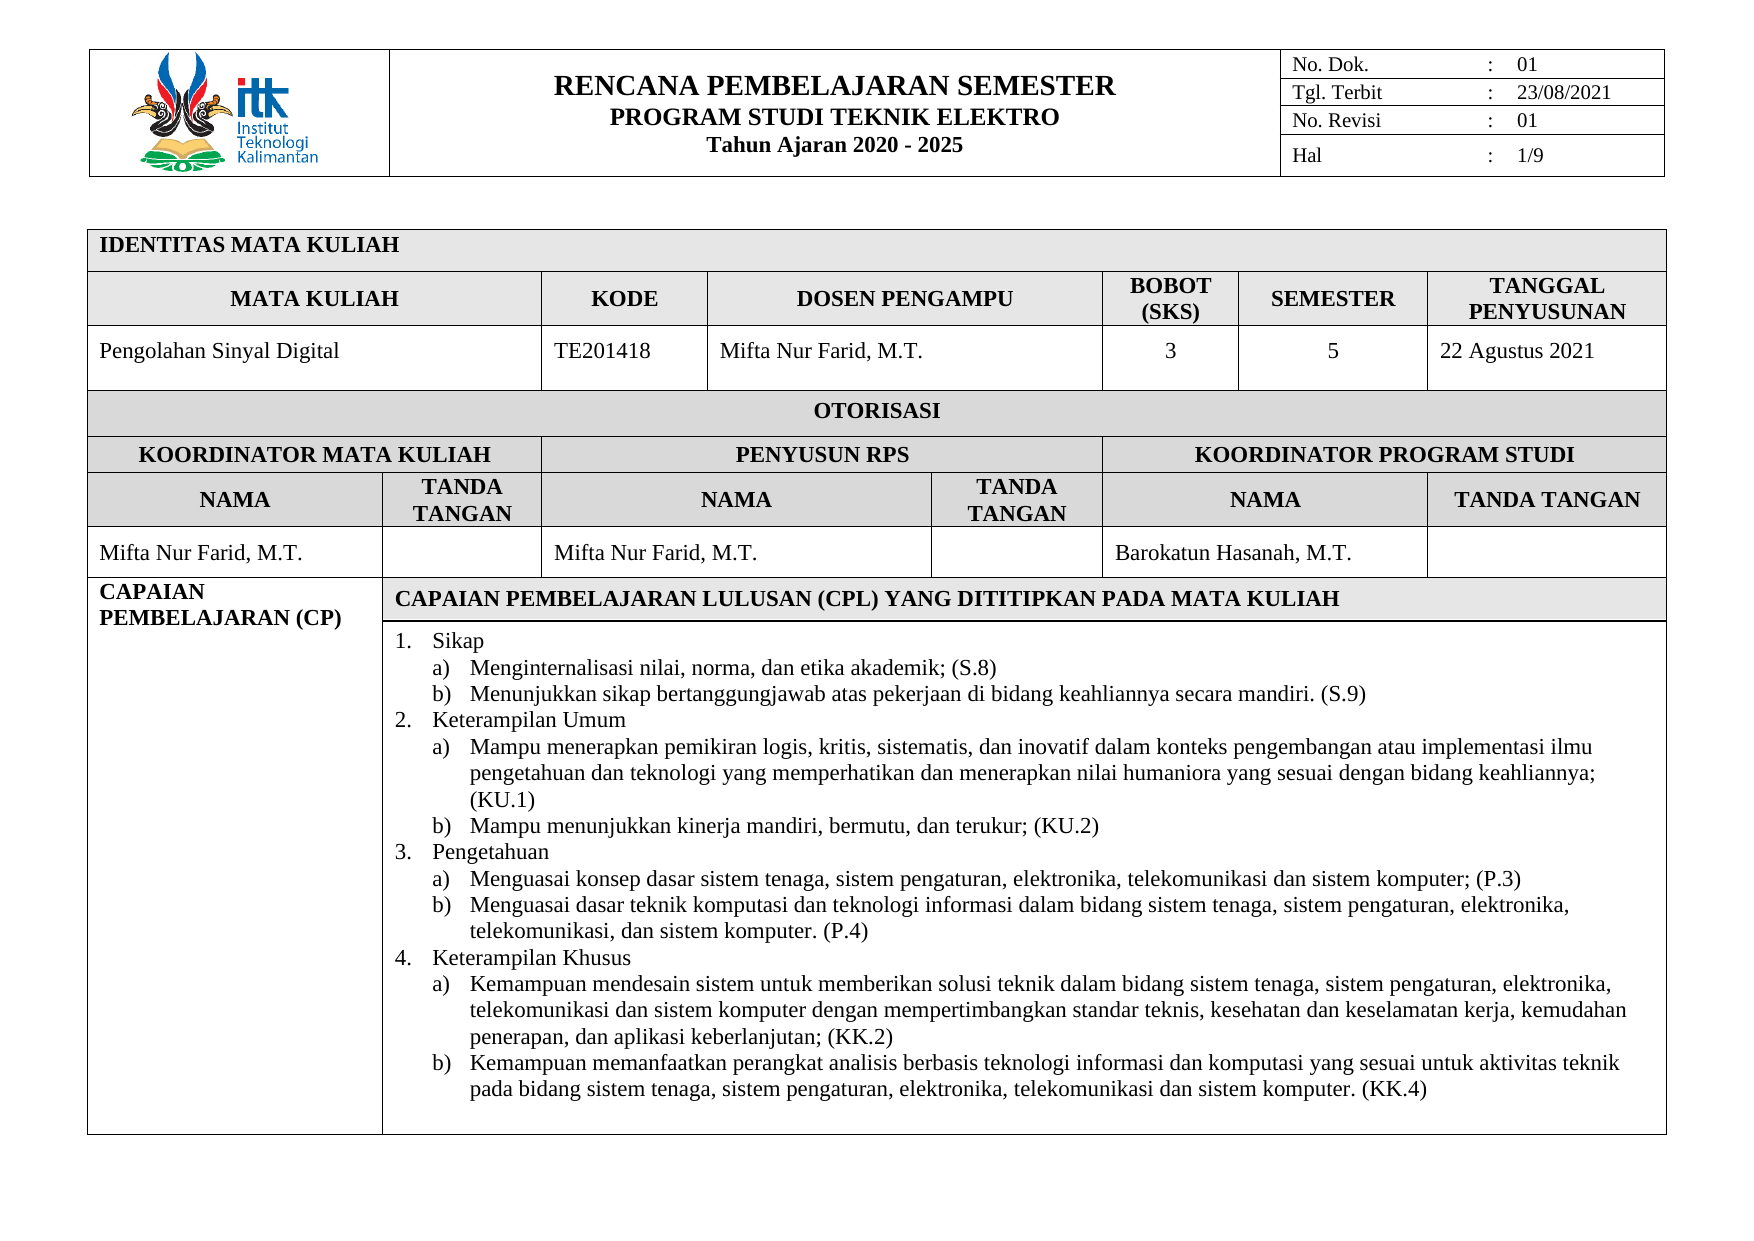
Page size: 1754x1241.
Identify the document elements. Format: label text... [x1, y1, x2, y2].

table_cell TE201418 [542, 326, 707, 389]
table_cell Sikap Menginternalisasi nilai, norma, dan etika akademik; (S.8) Menunjukkan sikap bertanggungjawab atas pekerjaan di bidang keahliannya secara mandiri. (S.9) Keterampilan Umum Mampu menerapkan pemikiran logis, kritis, sistematis, dan inovatif dalam konteks pengembangan atau implementasi ilmu pengetahuan dan teknologi yang memperhatikan dan menerapkan nilai humaniora yang sesuai dengan bidang keahliannya; (KU.1) Mampu menunjukkan kinerja mandiri, bermutu, dan terukur; (KU.2) Pengetahuan Menguasai konsep dasar sistem tenaga, sistem pengaturan, elektronika, telekomunikasi dan sistem komputer; (P.3) Menguasai dasar teknik komputasi dan teknologi informasi dalam bidang sistem tenaga, sistem pengaturan, elektronika, telekomunikasi, dan sistem komputer. (P.4) Keterampilan Khusus Kemampuan mendesain sistem untuk memberikan solusi teknik dalam bidang sistem tenaga, sistem pengaturan, elektronika, telekomunikasi dan sistem komputer dengan mempertimbangkan standar teknis, kesehatan dan keselamatan kerja, kemudahan penerapan, dan aplikasi keberlanjutan; (KK.2) Kemampuan memanfaatkan perangkat analisis berbasis teknologi informasi dan komputasi yang sesuai untuk aktivitas teknik pada bidang sistem tenaga, sistem pengaturan, elektronika, telekomunikasi dan sistem komputer. (KK.4) [383, 622, 1666, 1134]
table_cell Mifta Nur Farid, M.T. [542, 527, 931, 577]
table_cell KOORDINATOR MATA KULIAH [88, 437, 541, 472]
table_cell MATA KULIAH [88, 272, 541, 325]
table_cell [932, 527, 1102, 577]
table_cell OTORISASI [88, 391, 1666, 436]
table_cell TANDA TANGAN [932, 473, 1102, 526]
table_cell TANGGAL PENYUSUNAN [1428, 272, 1666, 325]
table_cell CAPAIAN PEMBELAJARAN (CP) [88, 578, 382, 1134]
table_cell NAMA [542, 473, 931, 526]
table_cell PENYUSUN RPS [542, 437, 1102, 472]
table_cell CAPAIAN PEMBELAJARAN LULUSAN (CPL) YANG DITITIPKAN PADA MATA KULIAH [383, 578, 1666, 619]
table_cell TANDA TANGAN [1428, 473, 1666, 526]
table_cell NAMA [1103, 473, 1427, 526]
table_header IDENTITAS MATA KULIAH [88, 230, 1666, 271]
table_cell [1428, 527, 1666, 577]
table_cell TANDA TANGAN [383, 473, 541, 526]
table_cell [383, 527, 541, 577]
table_cell 3 [1103, 326, 1238, 389]
table_cell KODE [542, 272, 707, 325]
table_cell KOORDINATOR PROGRAM STUDI [1103, 437, 1666, 472]
table_cell 5 [1239, 326, 1427, 389]
table_cell 22 Agustus 2021 [1428, 326, 1666, 389]
table_cell SEMESTER [1239, 272, 1427, 325]
table_cell Mifta Nur Farid, M.T. [88, 527, 382, 577]
table_cell Mifta Nur Farid, M.T. [708, 326, 1102, 389]
picture [127, 50, 322, 176]
table_cell Pengolahan Sinyal Digital [88, 326, 541, 389]
table_cell BOBOT (SKS) [1103, 272, 1238, 325]
table_cell DOSEN PENGAMPU [708, 272, 1102, 325]
table_cell Barokatun Hasanah, M.T. [1103, 527, 1427, 577]
table_cell NAMA [88, 473, 382, 526]
